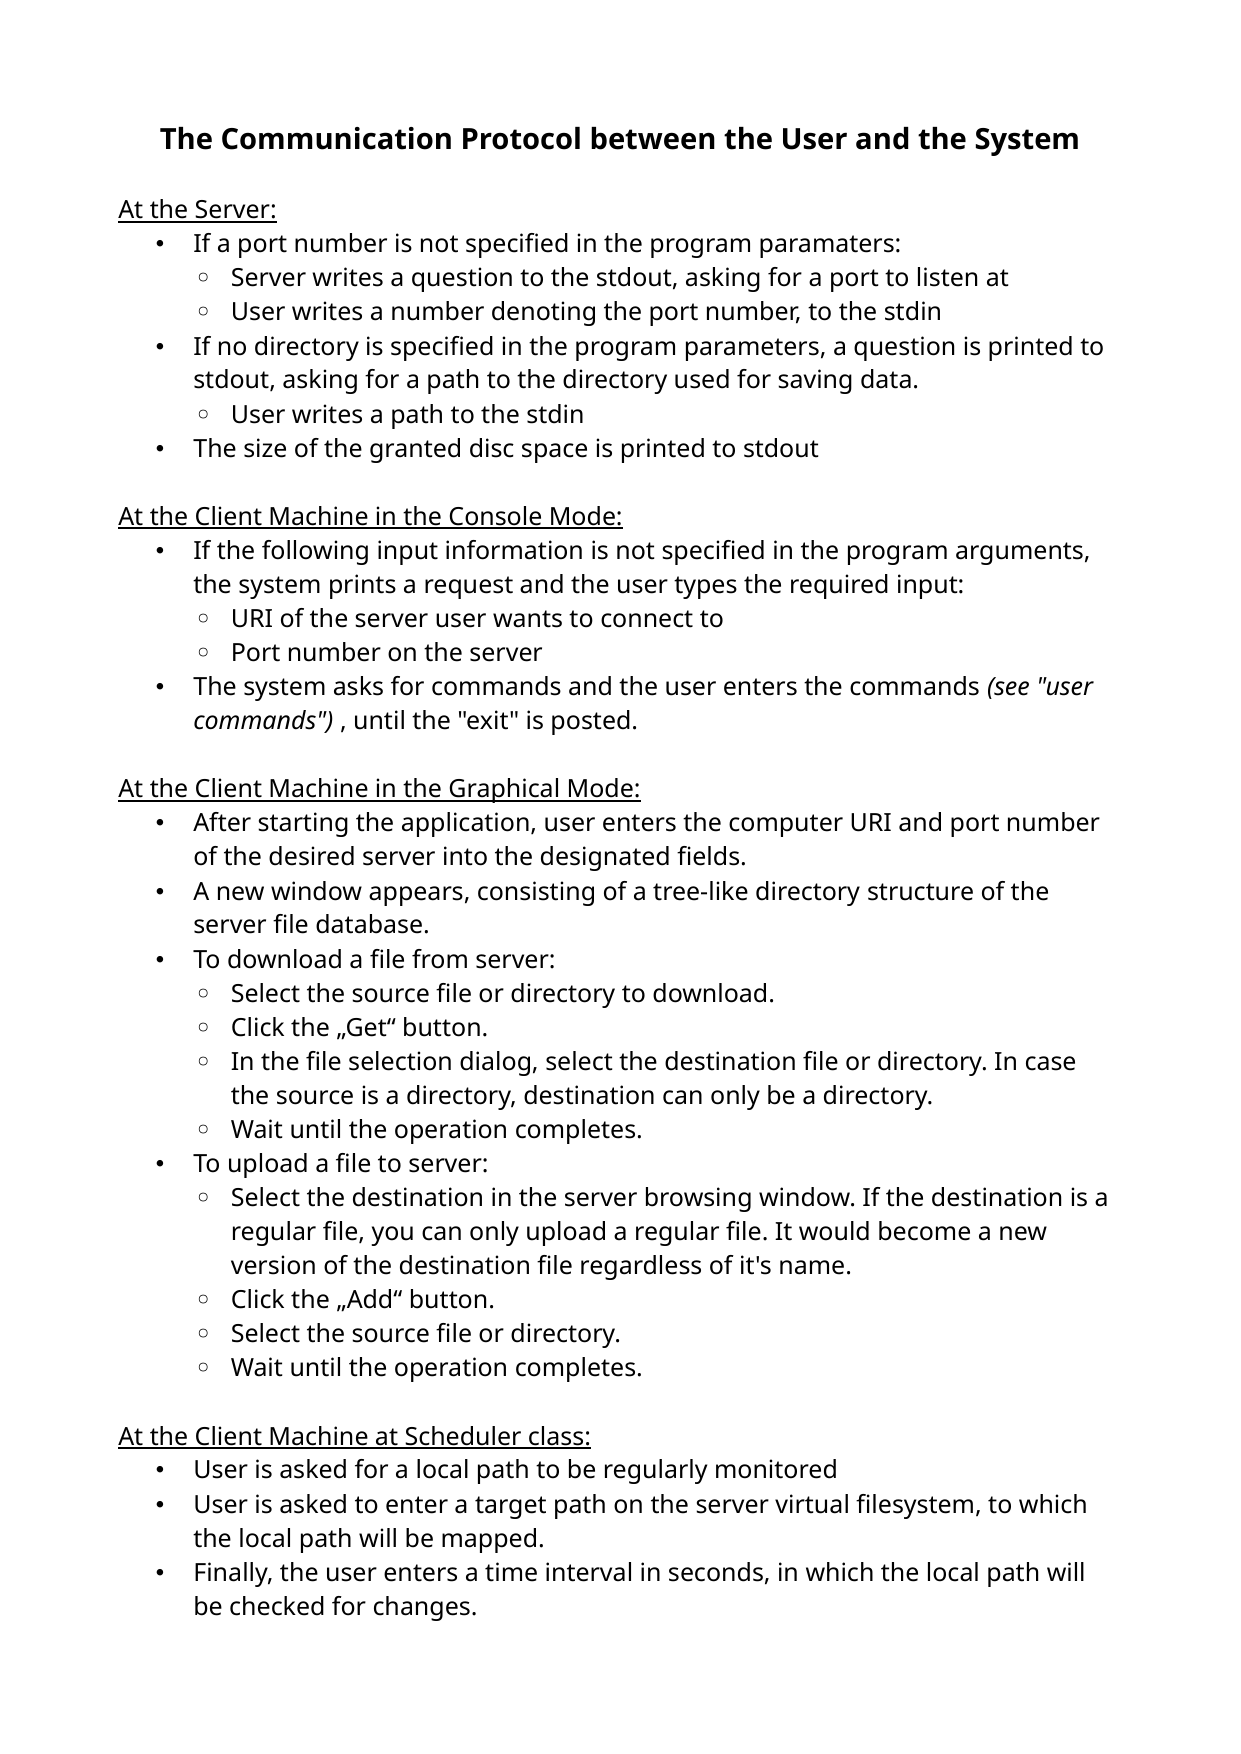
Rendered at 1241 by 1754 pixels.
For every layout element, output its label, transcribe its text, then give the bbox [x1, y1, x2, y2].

list Server writes a question to the stdout, asking for a port to listen at [193, 260, 1122, 294]
list The size of the granted disc space is printed to stdout [156, 430, 1122, 464]
list User is asked for a local path to be regularly monitored [156, 1452, 1122, 1486]
list Select the source file or directory to download. [193, 975, 1122, 1009]
list Wait until the operation completes. [193, 1350, 1122, 1384]
list A new window appears, consisting of a tree-like directory structure of the server file database. [156, 873, 1122, 941]
list To download a file from server: [156, 941, 1122, 975]
list User writes a path to the stdin [193, 396, 1122, 430]
list Wait until the operation completes. [193, 1112, 1122, 1146]
list Click the „Add“ button. [193, 1282, 1122, 1316]
list User is asked to enter a target path on the server virtual filesystem, to which the local path will be mapped. [156, 1486, 1122, 1554]
text At the Server: [118, 192, 1122, 226]
text At the Client Machine in the Graphical Mode: [118, 771, 1122, 805]
list Finally, the user enters a time interval in seconds, in which the local path will be checked for changes. [156, 1554, 1122, 1622]
list To upload a file to server: [156, 1146, 1122, 1180]
list User writes a number denoting the port number, to the stdin [193, 294, 1122, 328]
text At the Client Machine at Scheduler class: [118, 1418, 1122, 1452]
text At the Client Machine in the Console Mode: [118, 498, 1122, 532]
list After starting the application, user enters the computer URI and port number of the desired server into the designated fields. [156, 805, 1122, 873]
list Port number on the server [193, 635, 1122, 669]
list The system asks for commands and the user enters the commands (see "user commands") , until the "exit" is posted. [156, 669, 1122, 737]
list Click the „Get“ button. [193, 1009, 1122, 1043]
list If a port number is not specified in the program paramaters: [156, 226, 1122, 260]
text The Communication Protocol between the User and the System [118, 118, 1122, 158]
list URI of the server user wants to connect to [193, 601, 1122, 635]
list In the file selection dialog, select the destination file or directory. In case the source is a directory, destination can only be a directory. [193, 1043, 1122, 1112]
list If no directory is specified in the program parameters, a question is printed to stdout, asking for a path to the directory used for saving data. [156, 328, 1122, 396]
list Select the source file or directory. [193, 1316, 1122, 1350]
list If the following input information is not specified in the program arguments, the system prints a request and the user types the required input: [156, 532, 1122, 601]
list Select the destination in the server browsing window. If the destination is a regular file, you can only upload a regular file. It would become a new version of the destination file regardless of it's name. [193, 1180, 1122, 1282]
